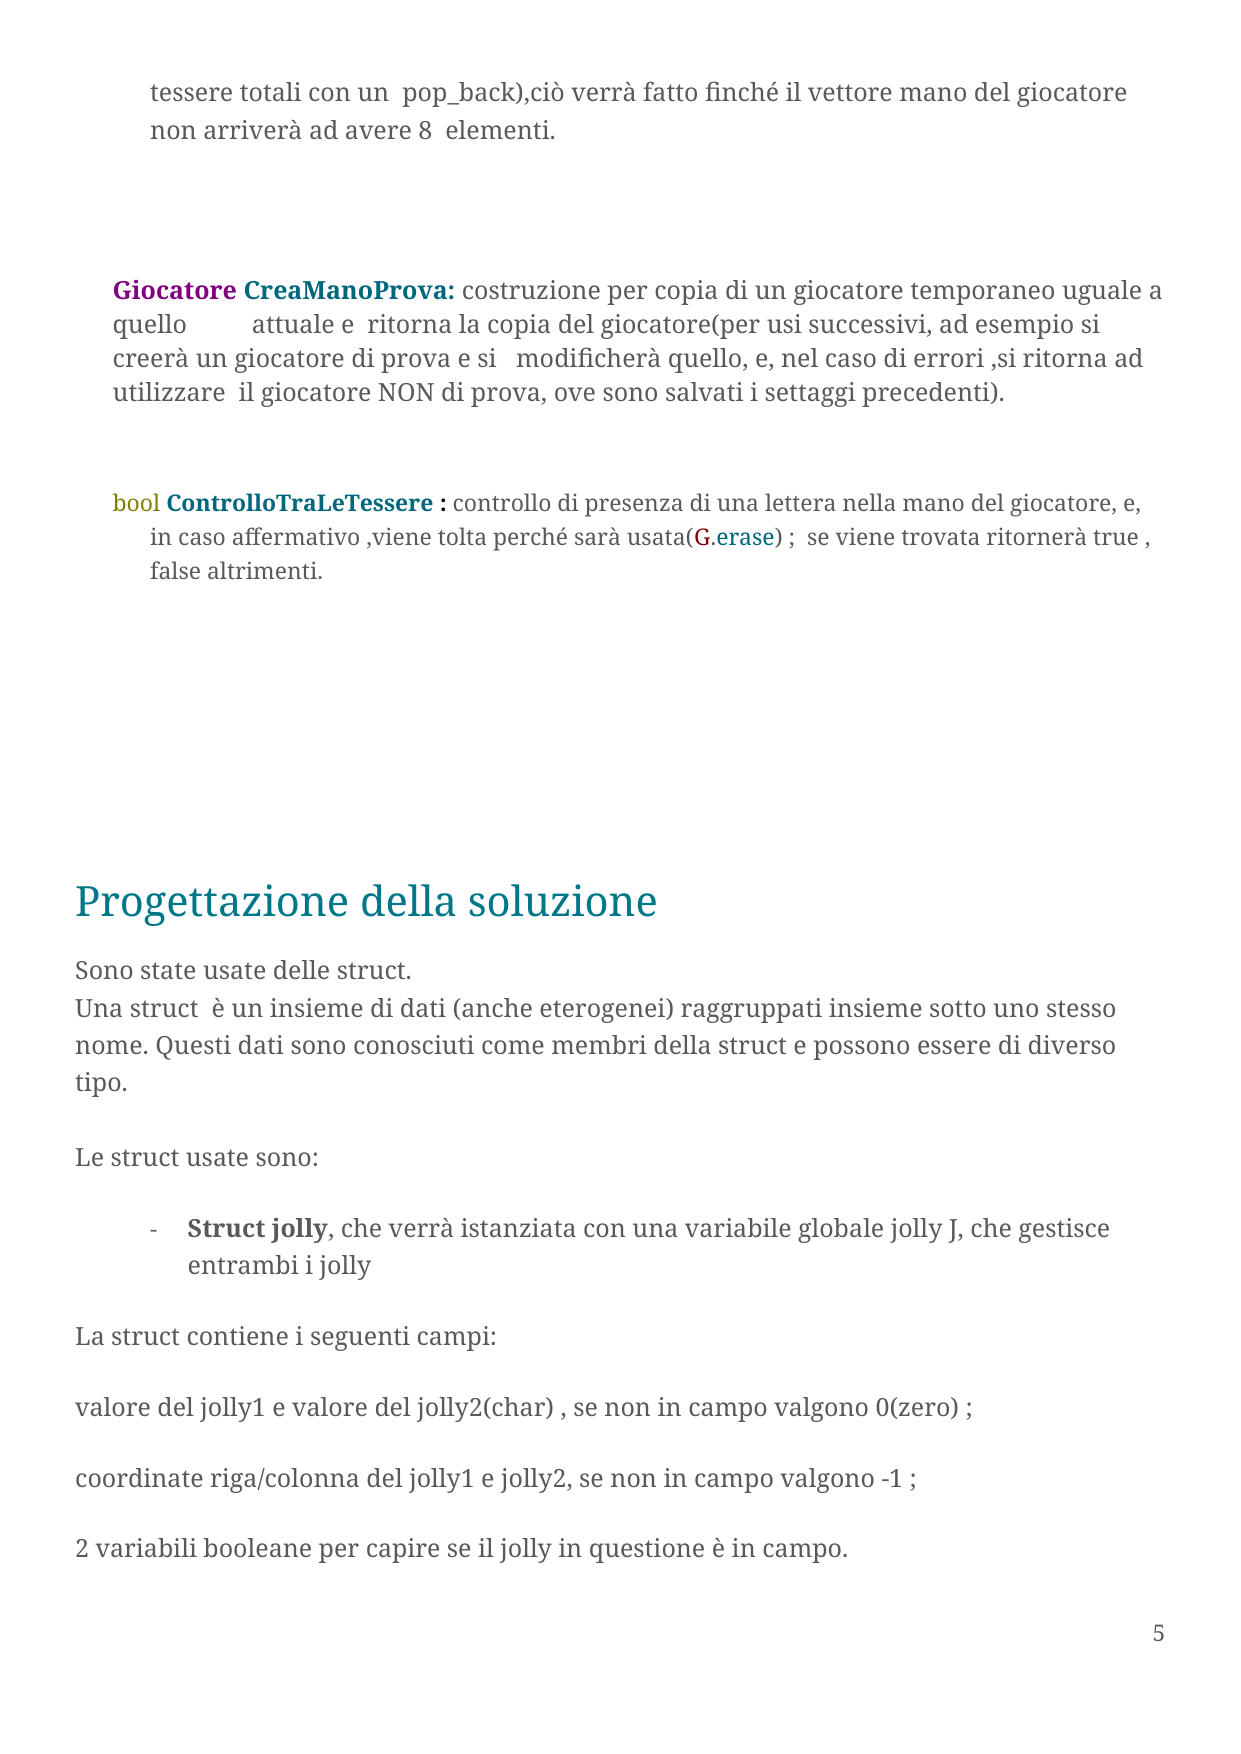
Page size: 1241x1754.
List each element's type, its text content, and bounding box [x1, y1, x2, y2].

text coordinate riga/colonna del jolly1 e jolly2, se non in campo valgono -1 ; [75, 1460, 1165, 1494]
subtitle Progettazione della soluzione [75, 872, 1165, 928]
text La struct contiene i seguenti campi: [75, 1319, 1165, 1353]
text 2 variabili booleane per capire se il jolly in questione è in campo. [75, 1531, 1165, 1599]
text valore del jolly1 e valore del jolly2(char) , se non in campo valgono 0(zero) ; [75, 1389, 1165, 1423]
list Struct jolly, che verrà istanziata con una variabile globale jolly J, che gestisce entrambi i jolly [150, 1211, 1165, 1282]
text Giocatore CreaManoProva: costruzione per copia di un giocatore temporaneo uguale a quello attuale e ritorna la copia del giocatore(per usi successivi, ad esempio si creerà un giocatore di prova e si modificherà quello, e, nel caso di errori ,si ritorna ad utilizzare il giocatore NON di prova, ove sono salvati i settaggi precedenti). [112, 273, 1165, 409]
text bool ControlloTraLeTessere : controllo di presenza di una lettera nella mano del giocatore, e, in caso affermativo ,viene tolta perché sarà usata(G.erase) ; se viene trovata ritornerà true , false altrimenti. [112, 486, 1165, 586]
text tessere totali con un pop_back),ciò verrà fatto finché il vettore mano del giocatore non arriverà ad avere 8 elementi. [112, 75, 1165, 146]
text Sono state usate delle struct. Una struct è un insieme di dati (anche eterogenei) raggruppati insieme sotto uno stesso nome. Questi dati sono conosciuti come membri della struct e possono essere di diverso tipo. Le struct usate sono: [75, 953, 1165, 1174]
